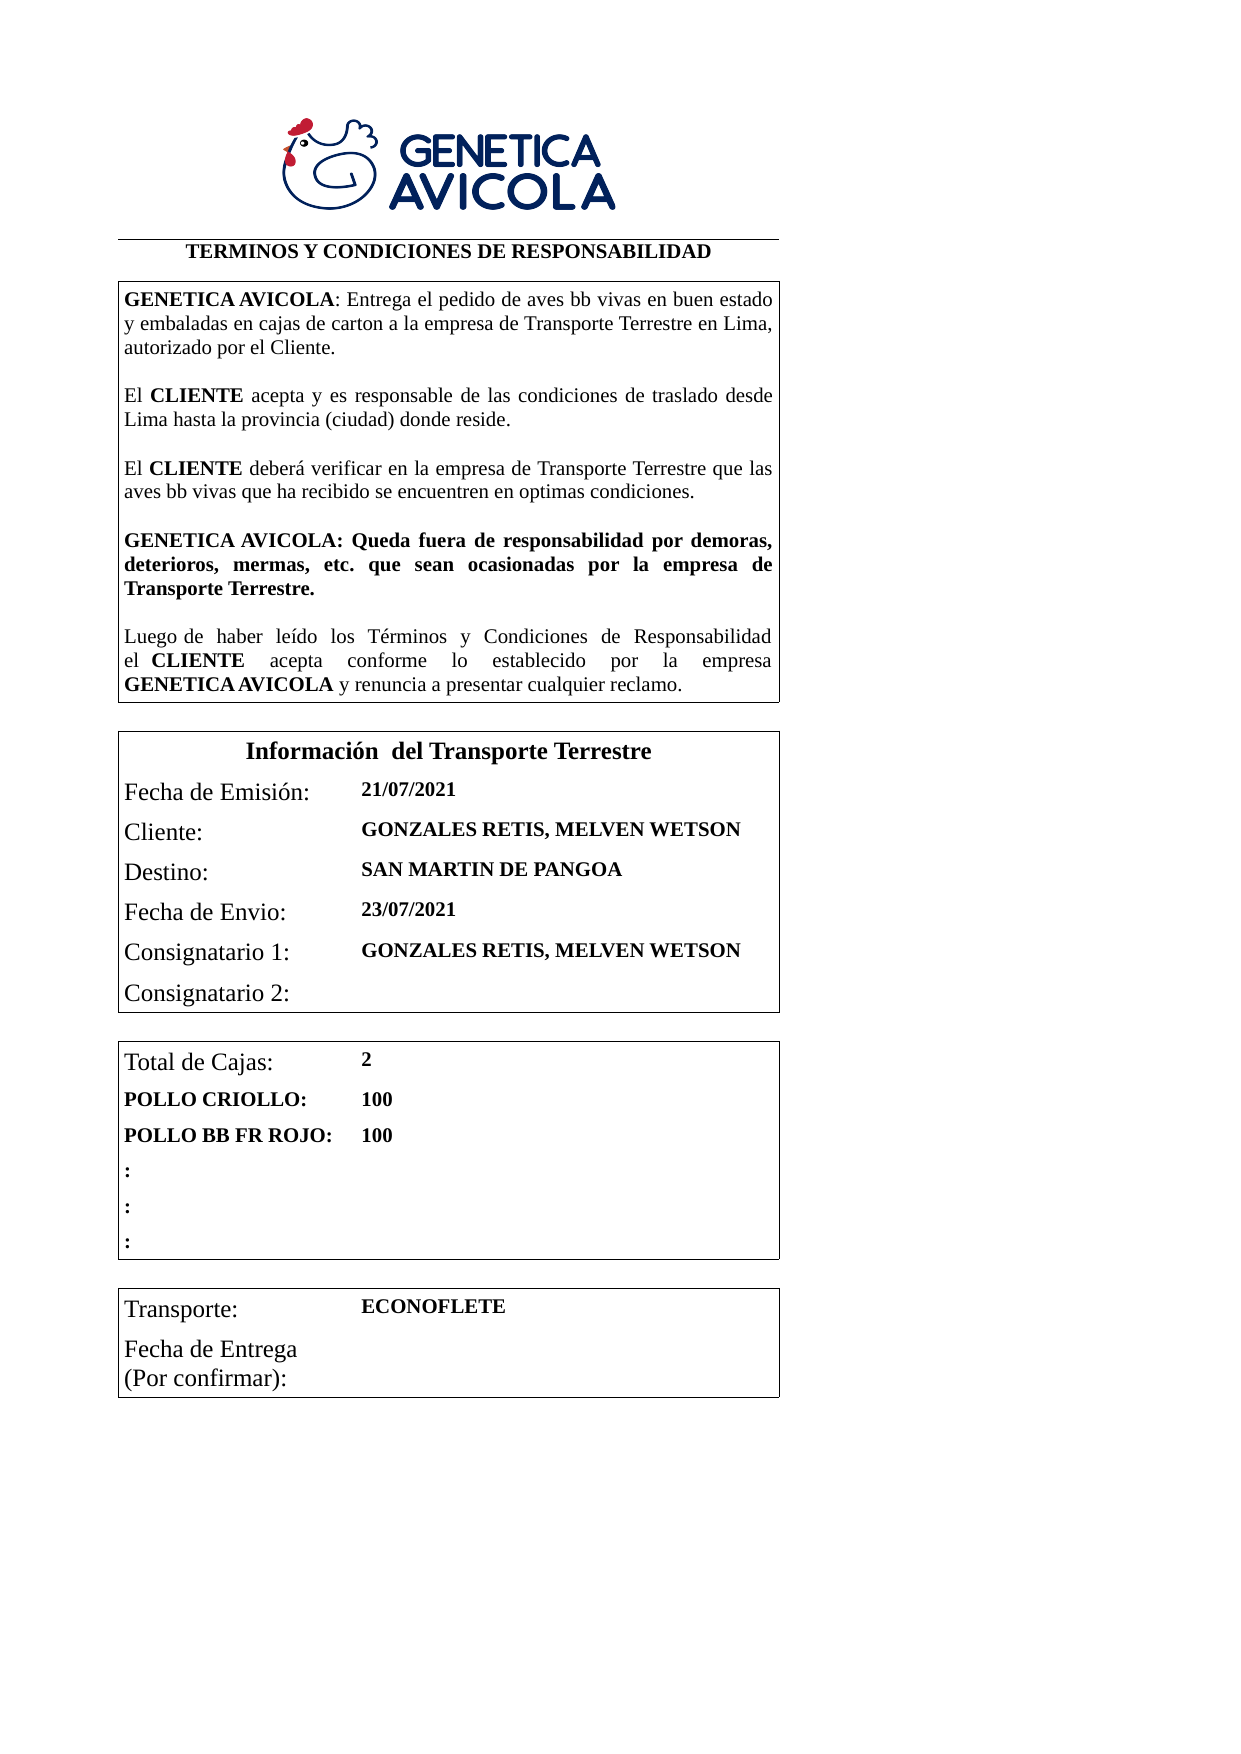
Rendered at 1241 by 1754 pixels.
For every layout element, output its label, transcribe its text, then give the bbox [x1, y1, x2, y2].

table_cell [356, 1328, 779, 1397]
picture [282, 118, 616, 210]
table_cell [356, 1013, 779, 1041]
table_cell Fecha de Emisión: [119, 771, 356, 811]
table_cell : [119, 1153, 356, 1188]
table_cell 100 [356, 1081, 779, 1117]
table_cell [118, 1260, 356, 1288]
table_cell Total de Cajas: [119, 1042, 356, 1081]
table_cell 23/07/2021 [356, 892, 779, 932]
table_cell Cliente: [119, 811, 356, 851]
table_cell [356, 1188, 779, 1223]
table_cell Transporte: [119, 1289, 356, 1328]
table_cell : [119, 1224, 356, 1259]
table_cell POLLO BB FR ROJO: [119, 1117, 356, 1152]
table_cell [356, 1260, 779, 1288]
table_cell Fecha de Entrega (Por confirmar): [119, 1328, 356, 1397]
table_cell [118, 1013, 356, 1041]
table_cell : [119, 1188, 356, 1223]
table_cell Consignatario 1: [119, 932, 356, 972]
table_cell Consignatario 2: [119, 972, 356, 1012]
table_cell POLLO CRIOLLO: [119, 1081, 356, 1117]
table_header TERMINOS Y CONDICIONES DE RESPONSABILIDAD [118, 240, 779, 281]
table_cell GENETICA AVICOLA: Entrega el pedido de aves bb vivas en buen estado y embaladas en cajas de carton a la empresa de Transporte Terrestre en Lima, autorizado por el Cliente. El CLIENTE acepta y es responsable de las condiciones de traslado desde Lima hasta la provincia (ciudad) donde reside. El CLIENTE deberá verificar en la empresa de Transporte Terrestre que las aves bb vivas que ha recibido se encuentren en optimas condiciones. GENETICA AVICOLA: Queda fuera de responsabilidad por demoras, deterioros, mermas, etc. que sean ocasionadas por la empresa de Transporte Terrestre. Luego de haber leído los Términos y Condiciones de Responsabilidad el CLIENTE acepta conforme lo establecido por la empresa GENETICA AVICOLA y renuncia a presentar cualquier reclamo. [119, 282, 779, 702]
table_cell 100 [356, 1117, 779, 1152]
table_cell SAN MARTIN DE PANGOA [356, 851, 779, 892]
table_cell GONZALES RETIS, MELVEN WETSON [356, 811, 779, 851]
table_header Información del Transporte Terrestre [119, 732, 779, 771]
table_cell 2 [356, 1042, 779, 1081]
table_cell Fecha de Envio: [119, 892, 356, 932]
table_cell ECONOFLETE [356, 1289, 779, 1328]
table_cell Destino: [119, 851, 356, 892]
table_cell [356, 1153, 779, 1188]
table_cell [356, 1224, 779, 1259]
table_cell GONZALES RETIS, MELVEN WETSON [356, 932, 779, 972]
table_cell 21/07/2021 [356, 771, 779, 811]
table_cell [356, 972, 779, 1012]
